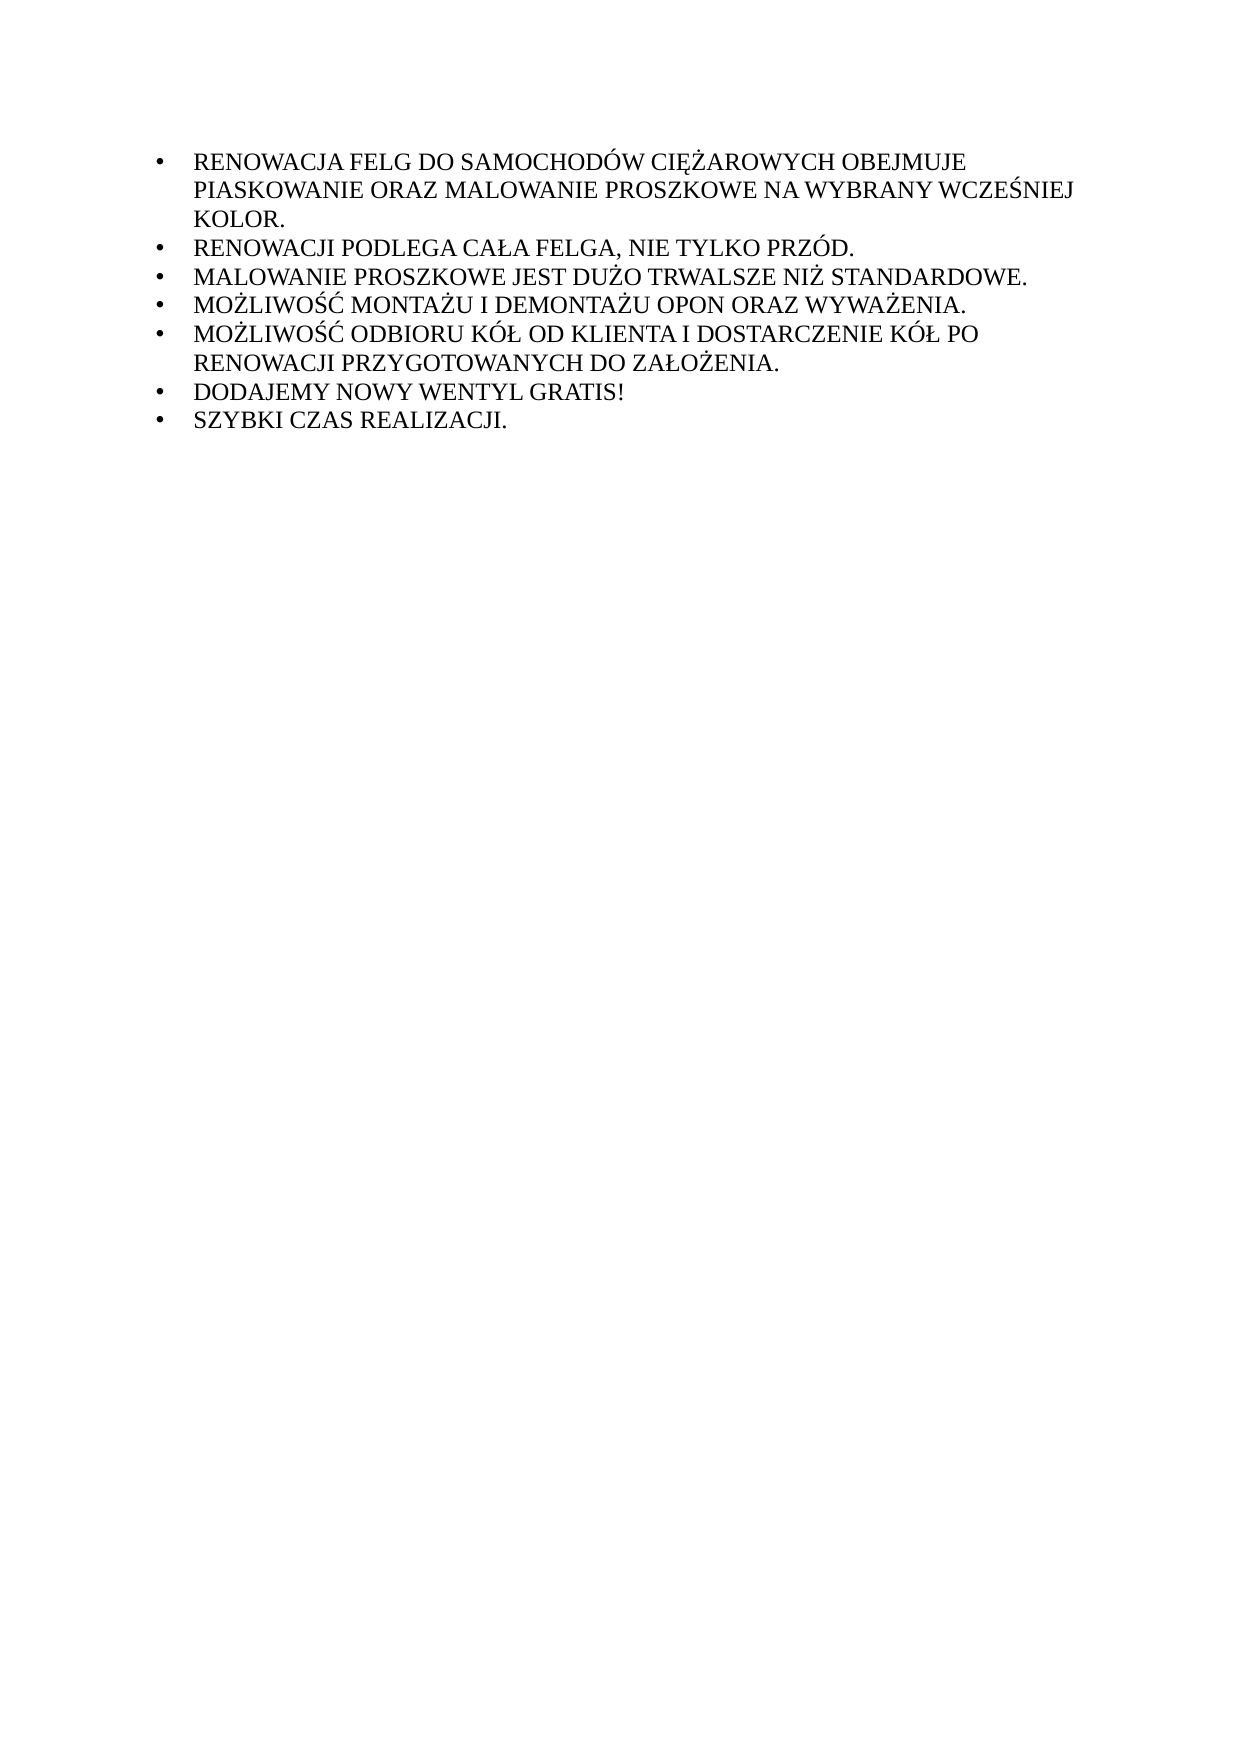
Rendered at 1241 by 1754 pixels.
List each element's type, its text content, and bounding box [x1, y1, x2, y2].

list MALOWANIE PROSZKOWE JEST DUŻO TRWALSZE NIŻ STANDARDOWE. [156, 262, 1122, 291]
list MOŻLIWOŚĆ ODBIORU KÓŁ OD KLIENTA I DOSTARCZENIE KÓŁ PO RENOWACJI PRZYGOTOWANYCH DO ZAŁOŻENIA. [156, 319, 1122, 377]
list RENOWACJA FELG DO SAMOCHODÓW CIĘŻAROWYCH OBEJMUJE PIASKOWANIE ORAZ MALOWANIE PROSZKOWE NA WYBRANY WCZEŚNIEJ KOLOR. [156, 147, 1122, 233]
list RENOWACJI PODLEGA CAŁA FELGA, NIE TYLKO PRZÓD. [156, 233, 1122, 262]
list SZYBKI CZAS REALIZACJI. [156, 406, 1122, 434]
list MOŻLIWOŚĆ MONTAŻU I DEMONTAŻU OPON ORAZ WYWAŻENIA. [156, 291, 1122, 319]
list DODAJEMY NOWY WENTYL GRATIS! [156, 377, 1122, 406]
